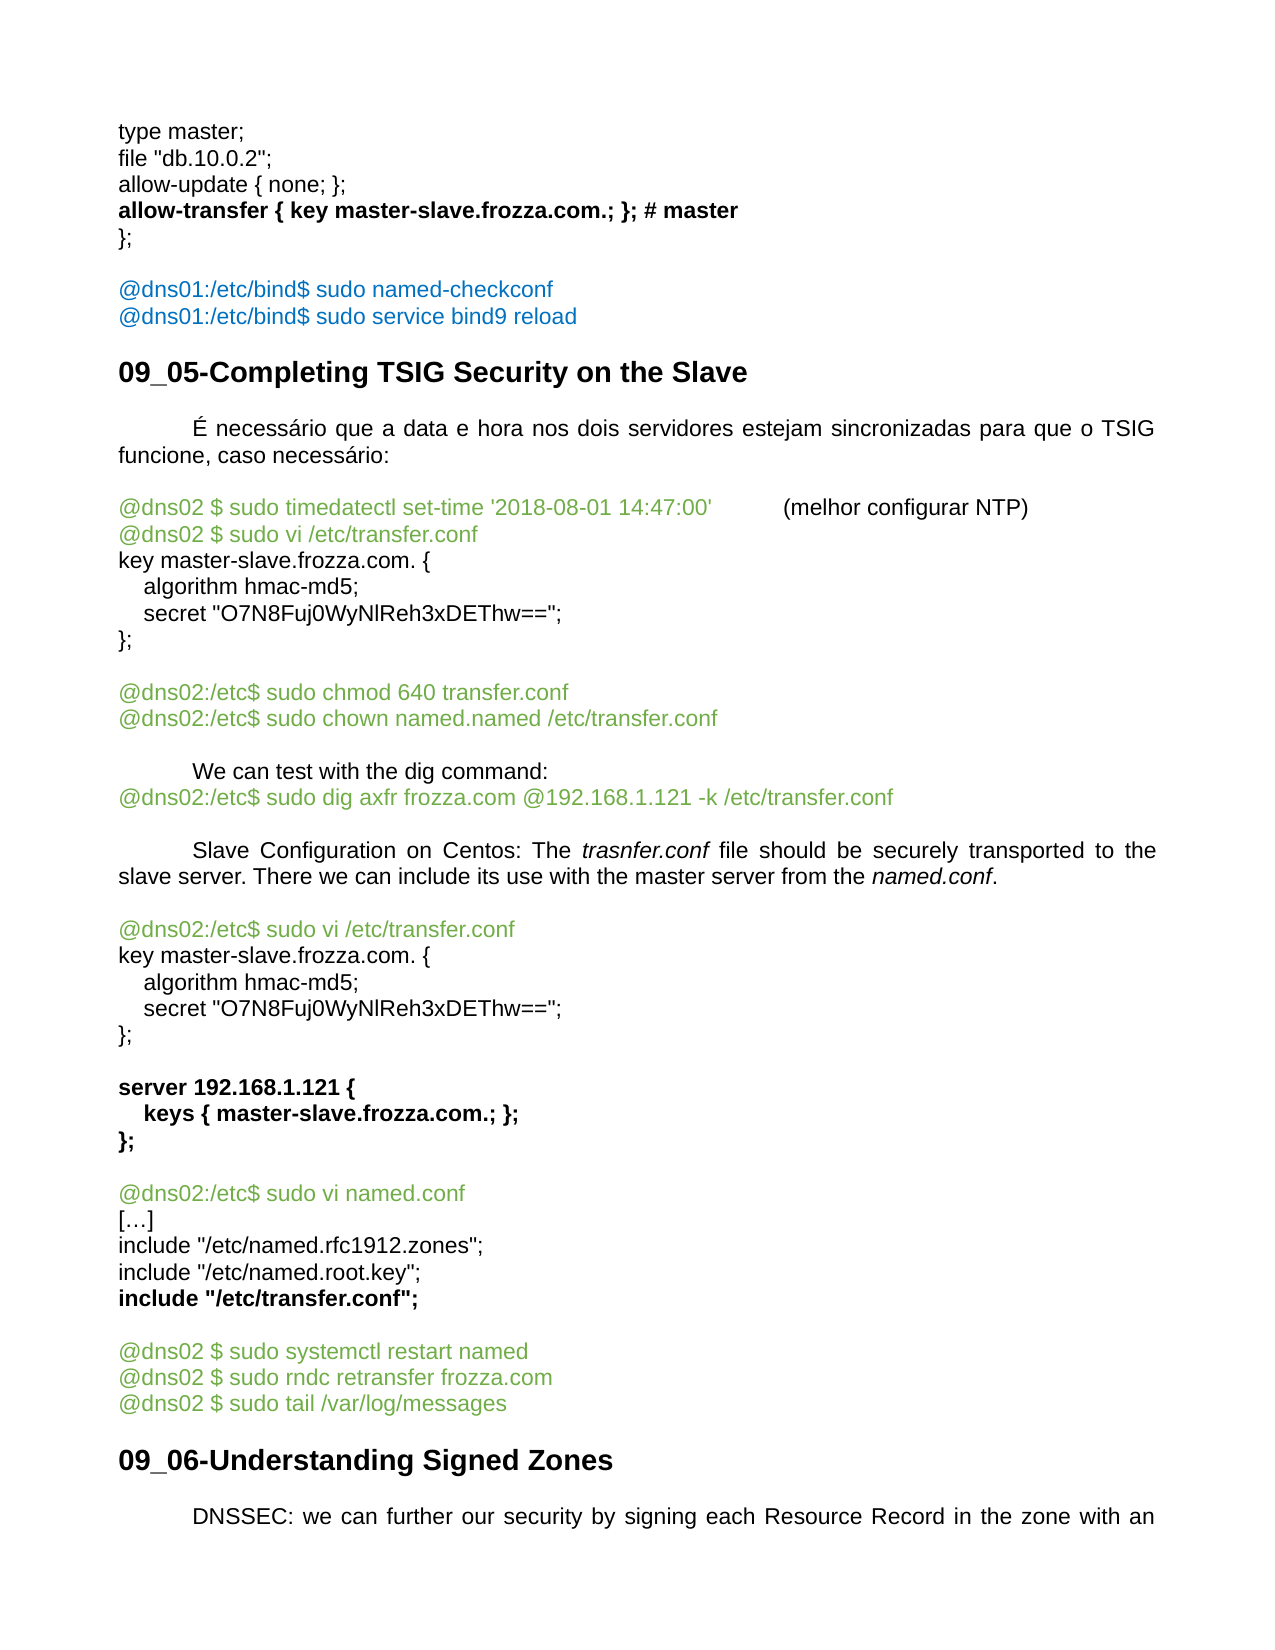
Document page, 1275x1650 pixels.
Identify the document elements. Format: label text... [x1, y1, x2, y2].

text @dns02:/etc$ sudo vi named.conf [118, 1179, 1157, 1206]
text server 192.168.1.121 { [118, 1074, 1157, 1100]
text allow-transfer { key master-slave.frozza.com.; }; # master [118, 197, 1157, 223]
text file "db.10.0.2"; [118, 144, 1157, 171]
text @dns02 $ sudo vi /etc/transfer.conf [118, 521, 1157, 547]
text @dns02 $ sudo timedatectl set-time '2018-08-01 14:47:00' (melhor configurar NTP) [118, 494, 1157, 521]
text key master-slave.frozza.com. { [118, 547, 1157, 573]
text secret "O7N8Fuj0WyNlReh3xDEThw=="; [118, 600, 1157, 626]
text key master-slave.frozza.com. { [118, 942, 1157, 969]
text include "/etc/transfer.conf"; [118, 1285, 1157, 1311]
text keys { master-slave.frozza.com.; }; [118, 1100, 1157, 1127]
text @dns02:/etc$ sudo chmod 640 transfer.conf [118, 679, 1157, 705]
text @dns02:/etc$ sudo dig axfr frozza.com @192.168.1.121 -k /etc/transfer.conf [118, 784, 1157, 811]
text 09_05-Completing TSIG Security on the Slave [118, 355, 1157, 389]
text É necessário que a data e hora nos dois servidores estejam sincronizadas para que o TSIG funcione, caso necessário: [118, 415, 1157, 468]
text allow-update { none; }; [118, 171, 1157, 197]
text algorithm hmac-md5; [118, 969, 1157, 995]
text 09_06-Understanding Signed Zones [118, 1443, 1157, 1477]
text Slave Configuration on Centos: The trasnfer.conf file should be securely transported to the slave server. There we can include its use with the master server from the named.conf. [118, 837, 1157, 889]
text }; [118, 223, 1157, 250]
text include "/etc/named.rfc1912.zones"; [118, 1232, 1157, 1258]
text @dns02:/etc$ sudo vi /etc/transfer.conf [118, 916, 1157, 942]
text algorithm hmac-md5; [118, 573, 1157, 600]
text @dns01:/etc/bind$ sudo named-checkconf [118, 276, 1157, 303]
text include "/etc/named.root.key"; [118, 1258, 1157, 1285]
text }; [118, 1021, 1157, 1048]
text DNSSEC: we can further our security by signing each Resource Record in the zone with an [118, 1503, 1157, 1529]
text @dns01:/etc/bind$ sudo service bind9 reload [118, 303, 1157, 329]
text We can test with the dig command: [118, 758, 1157, 784]
text […] [118, 1206, 1157, 1232]
text secret "O7N8Fuj0WyNlReh3xDEThw=="; [118, 995, 1157, 1021]
text }; [118, 626, 1157, 652]
text @dns02 $ sudo rndc retransfer frozza.com [118, 1364, 1157, 1390]
text @dns02 $ sudo systemctl restart named [118, 1338, 1157, 1364]
text @dns02 $ sudo tail /var/log/messages [118, 1390, 1157, 1417]
text @dns02:/etc$ sudo chown named.named /etc/transfer.conf [118, 705, 1157, 731]
text type master; [118, 118, 1157, 144]
text }; [118, 1127, 1157, 1153]
